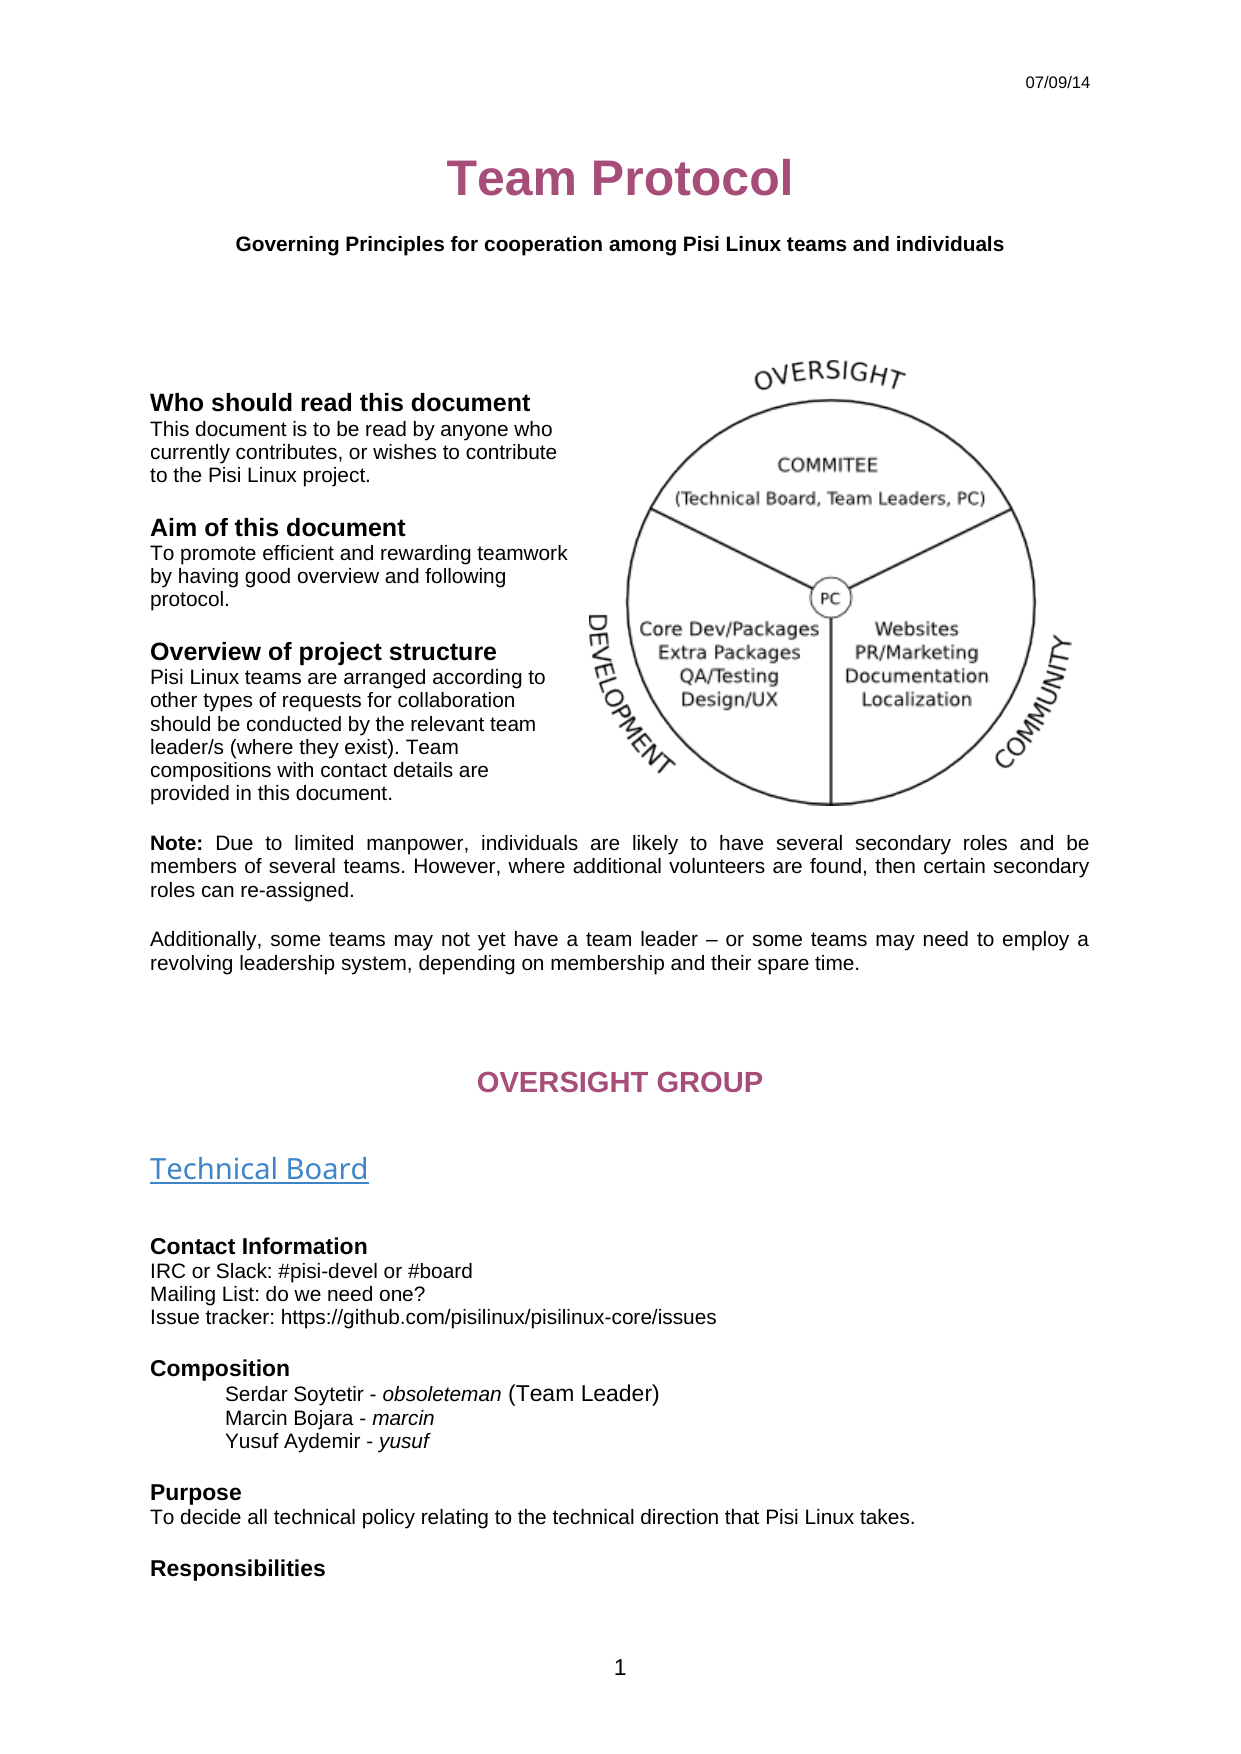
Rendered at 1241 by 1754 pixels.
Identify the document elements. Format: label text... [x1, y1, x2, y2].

text To promote efficient and rewarding teamwork by having good overview and following protocol. [150, 541, 589, 611]
subtitle Technical Board [150, 1148, 1090, 1188]
text Who should read this document [150, 389, 589, 417]
text Note: Due to limited manpower, individuals are likely to have several secondary roles and be members of several teams. However, where additional volunteers are found, then certain secondary roles can re-assigned. [150, 832, 1090, 901]
picture [589, 360, 1072, 806]
text Additionally, some teams may not yet have a team leader – or some teams may need to employ a revolving leadership system, depending on membership and their spare time. [150, 928, 1090, 974]
text Responsibilities [150, 1555, 1090, 1581]
text Yusuf Aydemir - yusuf [225, 1430, 1090, 1453]
text Serdar Soytetir - obsoleteman (Team Leader) [225, 1381, 1090, 1407]
text Overview of project structure [150, 638, 589, 666]
text Governing Principles for cooperation among Pisi Linux teams and individuals [150, 232, 1090, 256]
text Mailing List: do we need one? [150, 1282, 1090, 1306]
text Marcin Bojara - marcin [225, 1407, 1090, 1430]
text Pisi Linux teams are arranged according to other types of requests for collaboration should be conducted by the relevant team leader/s (where they exist). Team compositions with contact details are provided in this document. [150, 666, 589, 805]
text OVERSIGHT GROUP [150, 1066, 1090, 1099]
text Purpose [150, 1480, 1090, 1506]
text Aim of this document [150, 513, 589, 541]
text [1072, 513, 1090, 541]
text IRC or Slack: #pisi-devel or #board [150, 1259, 1090, 1282]
text Contact Information [150, 1233, 1090, 1259]
text Composition [150, 1356, 1090, 1381]
text Issue tracker: https://github.com/pisilinux/pisilinux-core/issues [150, 1306, 1090, 1329]
text Team Protocol [150, 150, 1090, 206]
text To decide all technical policy relating to the technical direction that Pisi Linux takes. [150, 1506, 1090, 1529]
text This document is to be read by anyone who currently contributes, or wishes to contribute to the Pisi Linux project. [150, 417, 589, 487]
